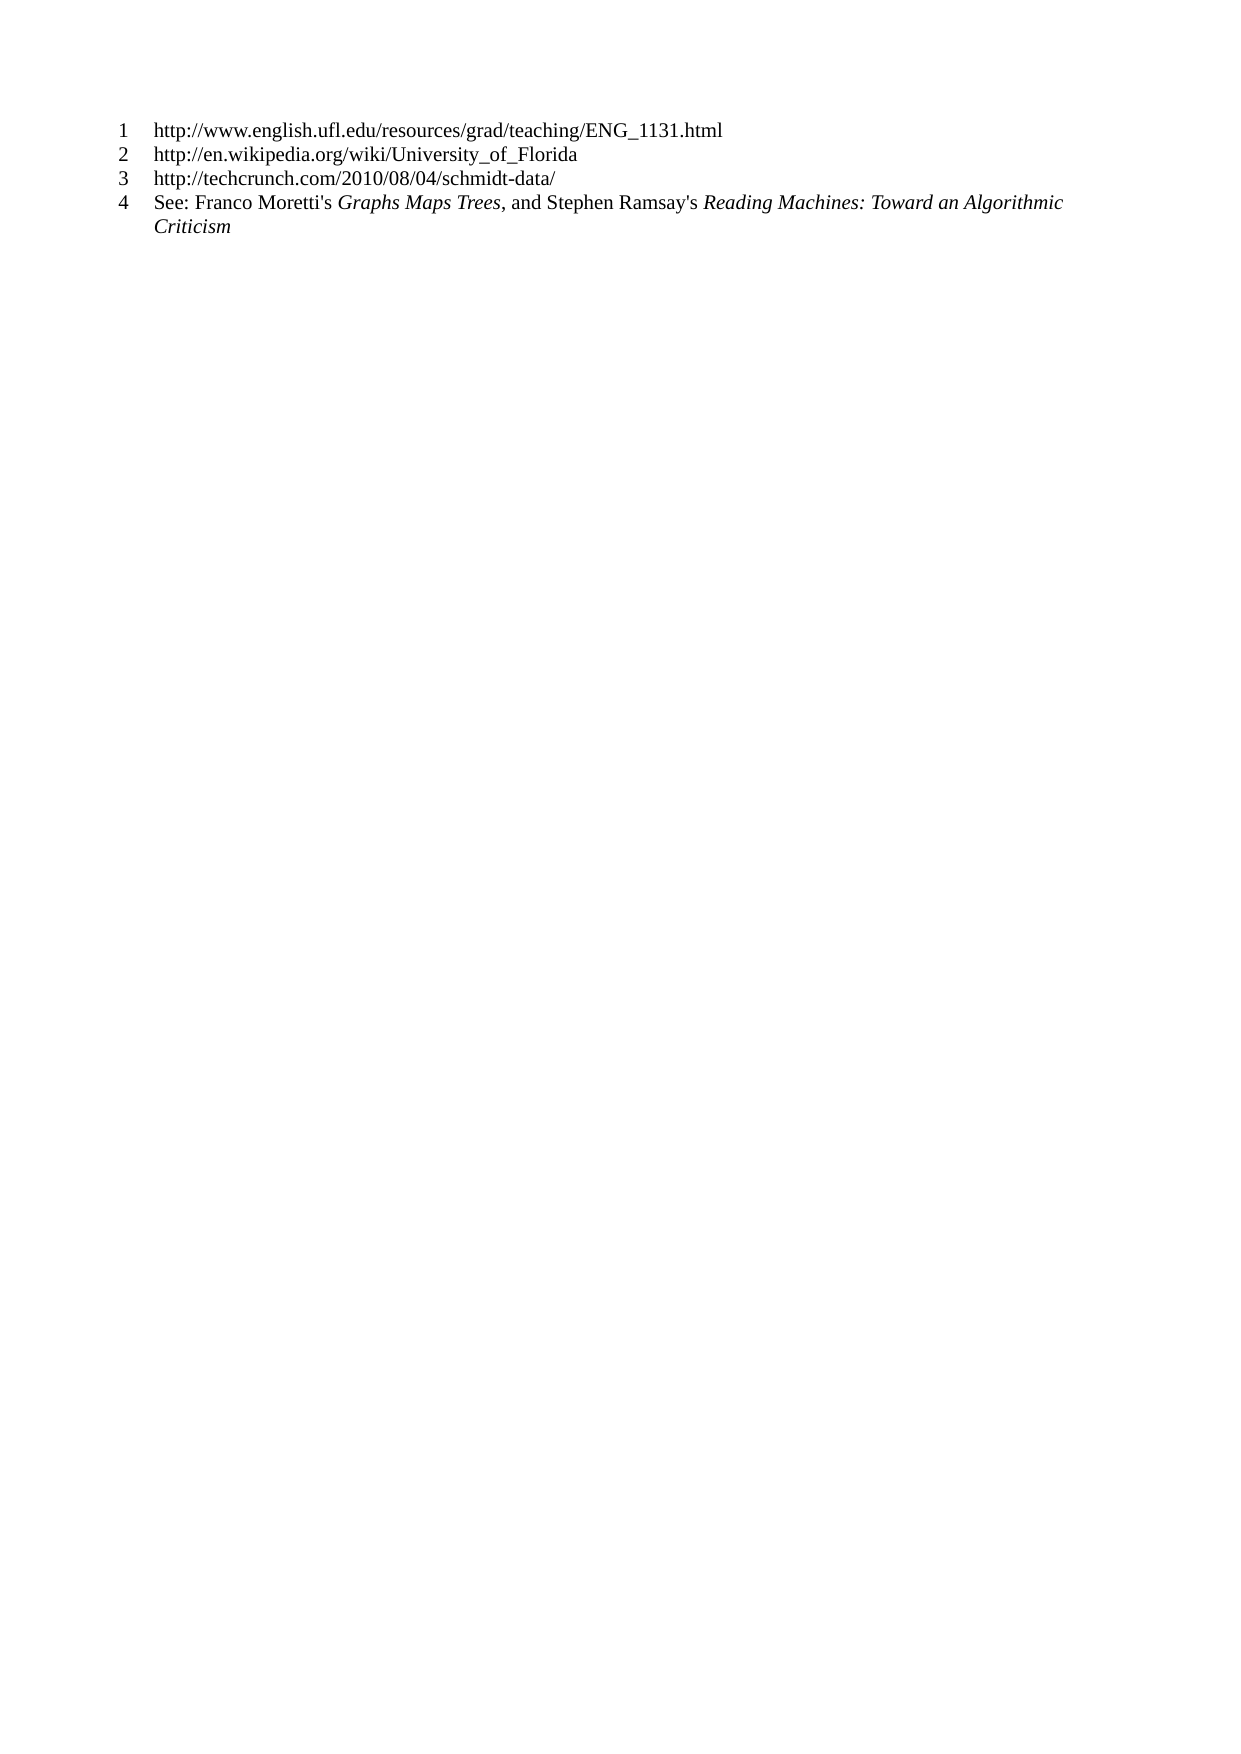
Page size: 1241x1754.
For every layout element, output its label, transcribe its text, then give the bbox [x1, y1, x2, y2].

text http://en.wikipedia.org/wiki/University_of_Florida [118, 142, 1122, 166]
text See: Franco Moretti's Graphs Maps Trees, and Stephen Ramsay's Reading Machines: Toward an Algorithmic Criticism [118, 190, 1122, 238]
text http://techcrunch.com/2010/08/04/schmidt-data/ [118, 166, 1122, 190]
text http://www.english.ufl.edu/resources/grad/teaching/ENG_1131.html [118, 118, 1122, 142]
